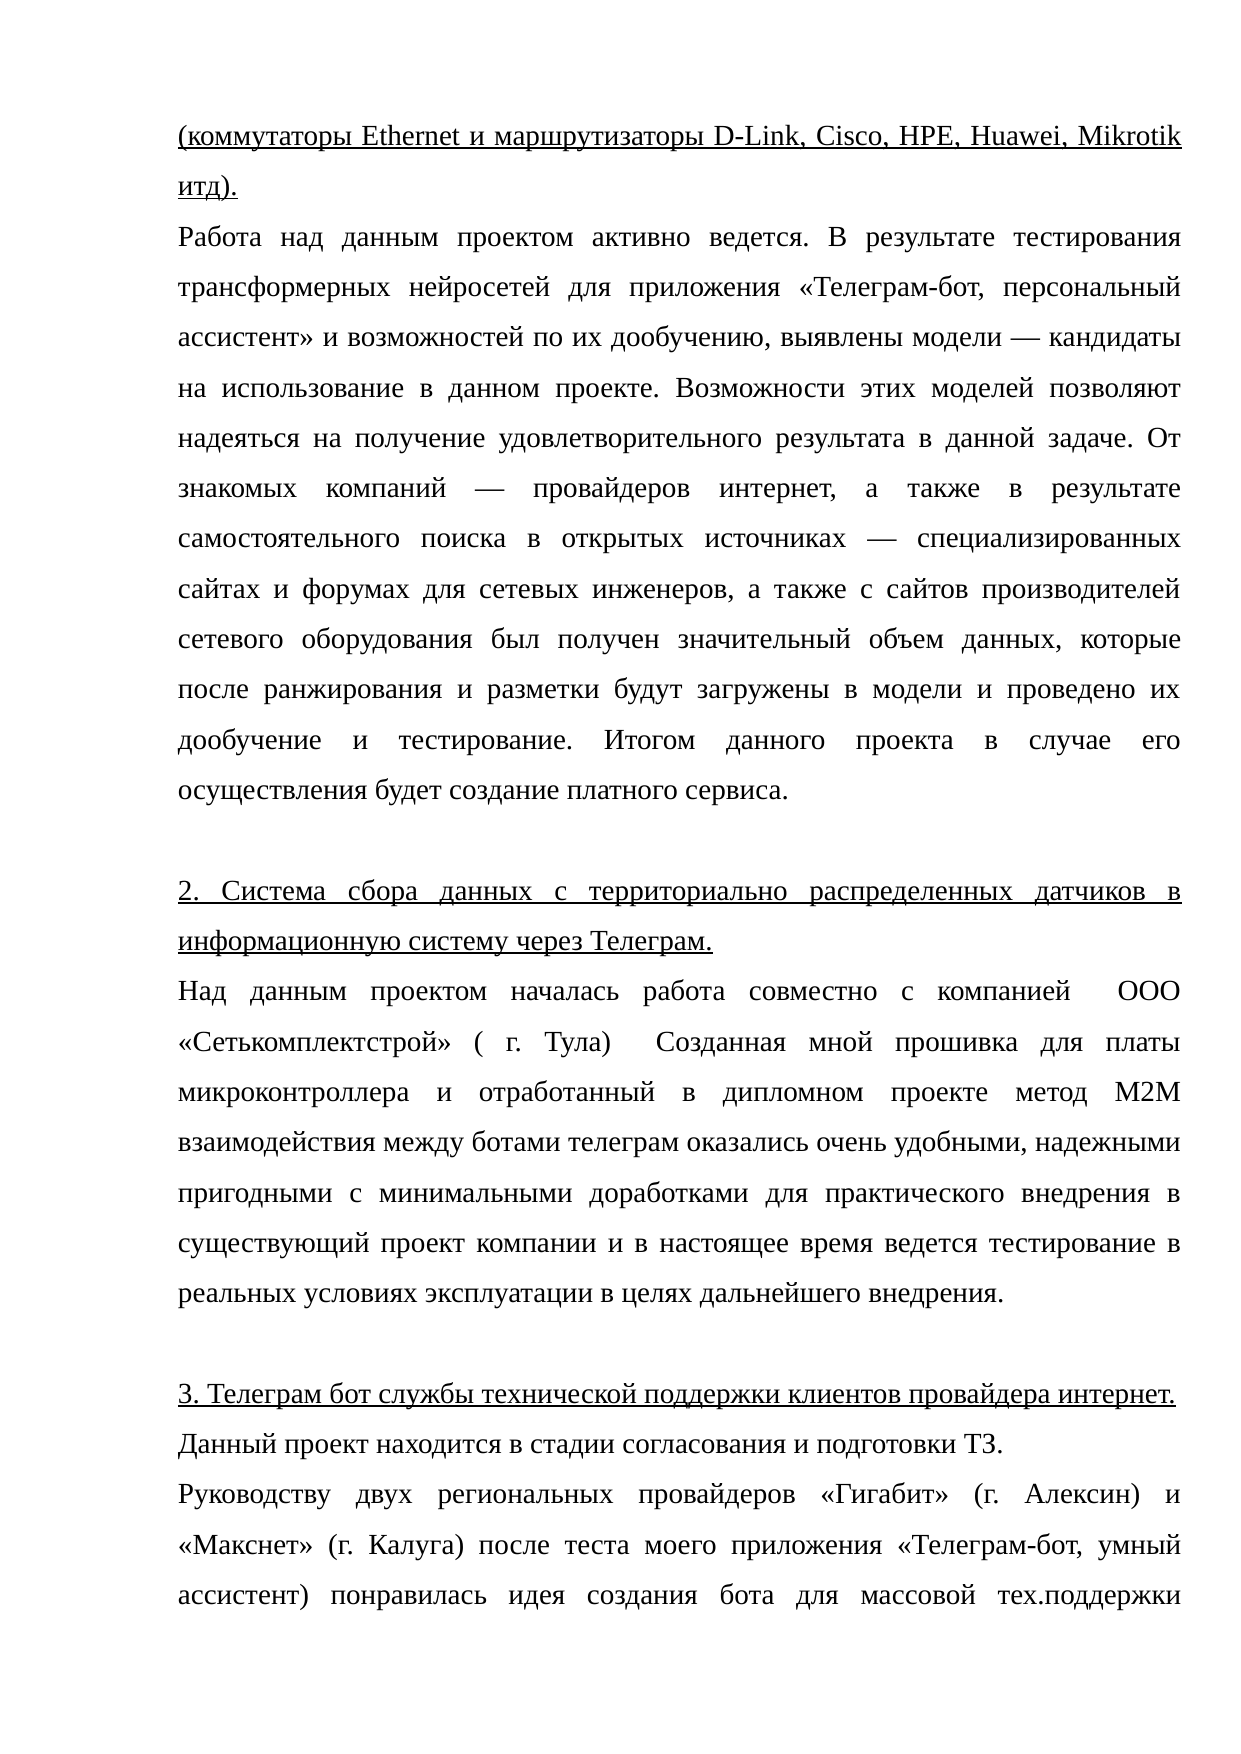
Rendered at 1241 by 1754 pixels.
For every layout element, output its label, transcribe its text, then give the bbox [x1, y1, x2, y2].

text Руководству двух региональных провайдеров «Гигабит» (г. Алексин) и «Макснет» (г. Калуга) после теста моего приложения «Телеграм-бот, умный ассистент) понравилась идея создания бота для массовой тех.поддержки [178, 1477, 1182, 1611]
text Работа над данным проектом активно ведется. В результате тестирования трансформерных нейросетей для приложения «Телеграм-бот, персональный ассистент» и возможностей по их дообучению, выявлены модели — кандидаты на использование в данном проекте. Возможности этих моделей позволяют надеяться на получение удовлетворительного результата в данной задаче. От знакомых компаний — провайдеров интернет, а также в результате самостоятельного поиска в открытых источниках — специализированных сайтах и форумах для сетевых инженеров, а также с сайтов производителей сетевого оборудования был получен значительный объем данных, которые после ранжирования и разметки будут загружены в модели и проведено их дообучение и тестирование. Итогом данного проекта в случае его осуществления будет создание платного сервиса. [178, 219, 1182, 806]
text Над данным проектом началась работа совместно с компанией ООО «Сетькомплектстрой» ( г. Тула) Созданная мной прошивка для платы микроконтроллера и отработанный в дипломном проекте метод M2M взаимодействия между ботами телеграм оказались очень удобными, надежными пригодными с минимальными доработками для практического внедрения в существующий проект компании и в настоящее время ведется тестирование в реальных условиях эксплуатации в целях дальнейшего внедрения. [178, 973, 1182, 1309]
text Данный проект находится в стадии согласования и подготовки ТЗ. [178, 1426, 1182, 1460]
text (коммутаторы Ethernet и маршрутизаторы D-Link, Cisco, HPE, Huawei, Mikrotik [178, 118, 1182, 147]
text 3. Телеграм бот службы технической поддержки клиентов провайдера интернет. [178, 1376, 1182, 1409]
text итд). [178, 149, 1182, 202]
text 2. Система сбора данных с территориально распределенных датчиков в [178, 873, 1182, 902]
text информационную систему через Телеграм. [178, 904, 1182, 957]
